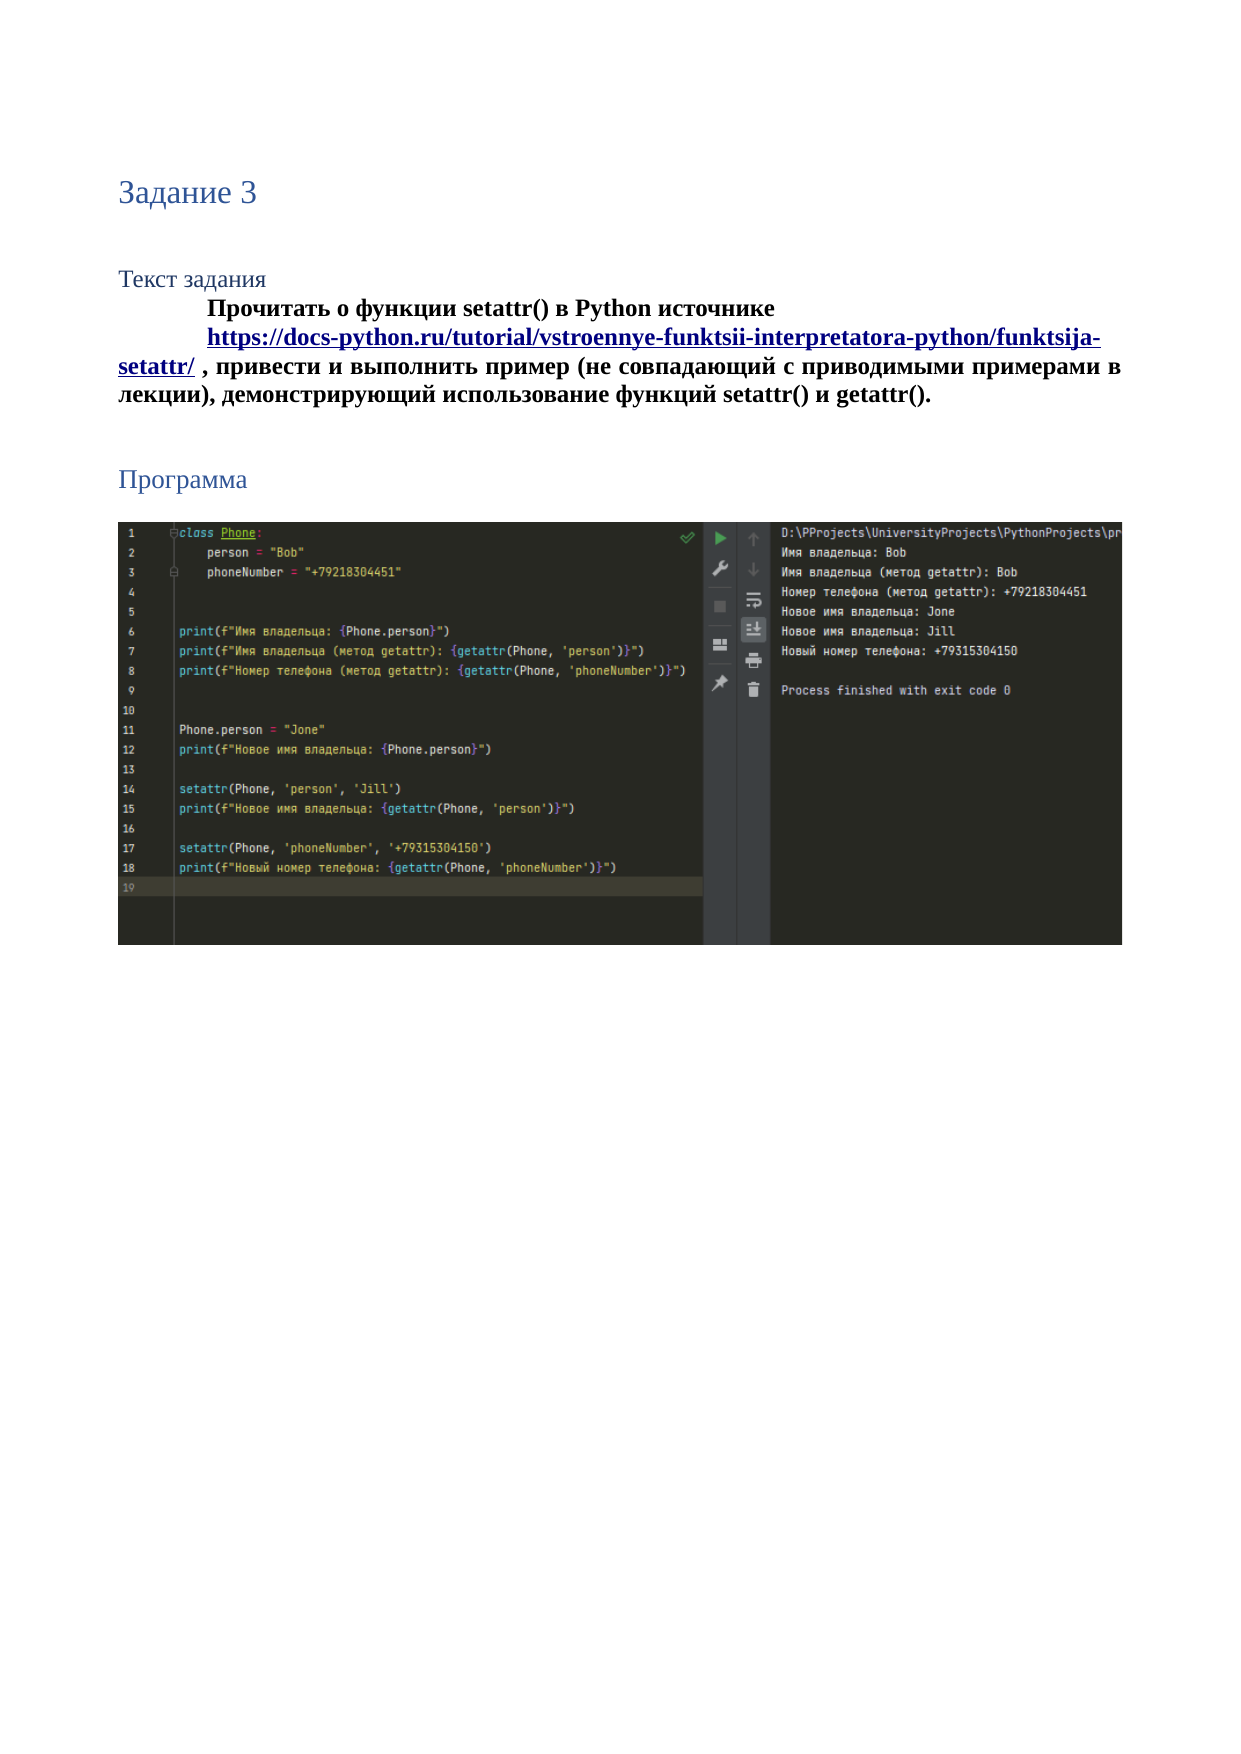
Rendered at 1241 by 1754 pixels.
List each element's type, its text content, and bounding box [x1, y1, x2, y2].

subtitle Задание 3 [118, 172, 1122, 210]
subtitle Текст задания [118, 264, 1122, 293]
text Прочитать о функции setattr() в Python источнике [118, 293, 1122, 322]
text https://docs-python.ru/tutorial/vstroennye-funktsii-interpretatora-python/funktsija-setattr/ , привести и выполнить пример (не совпадающий с приводимыми примерами в лекции), демонстрирующий использование функций setattr() и getattr(). [118, 322, 1122, 408]
subtitle Программа [118, 463, 1122, 494]
